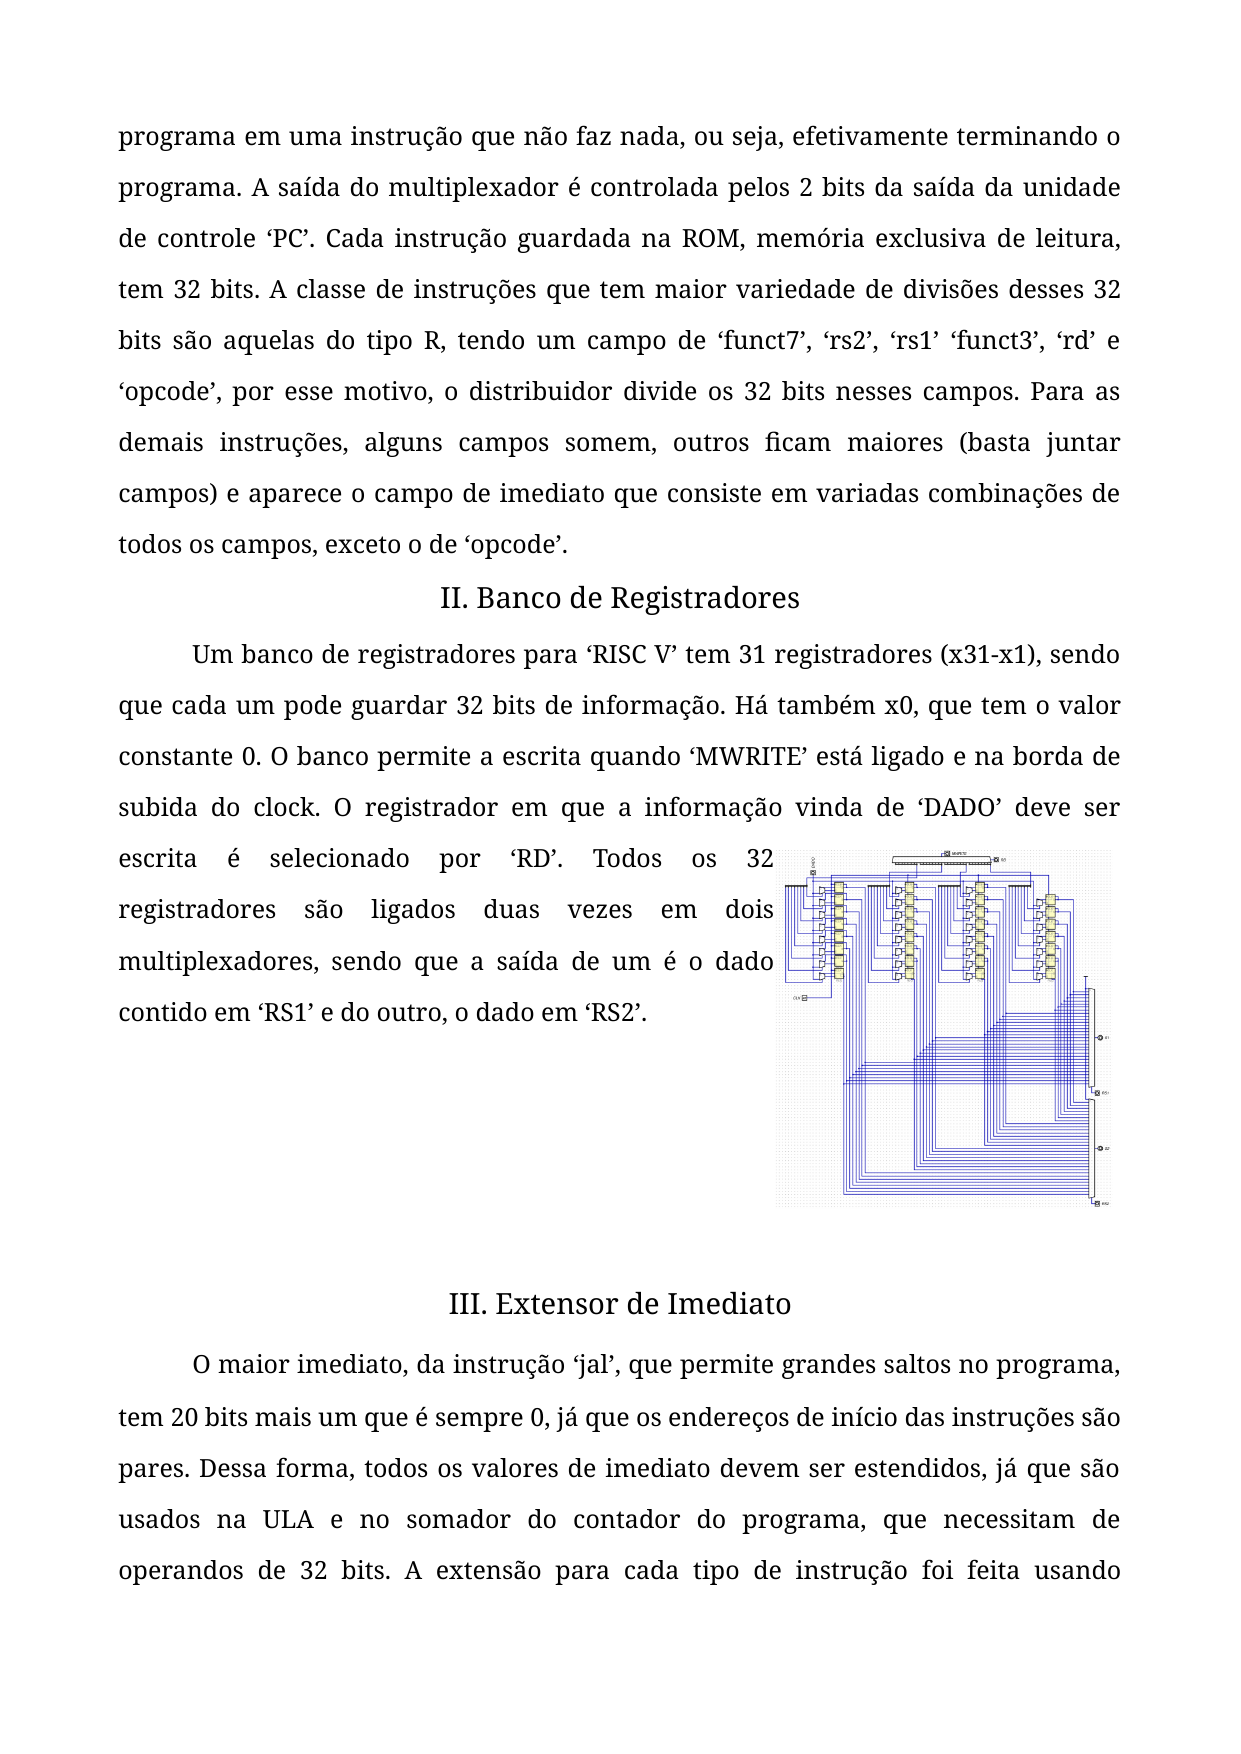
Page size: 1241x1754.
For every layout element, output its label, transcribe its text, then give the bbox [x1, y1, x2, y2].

text O maior imediato, da instrução ‘jal’, que permite grandes saltos no programa, tem 20 bits mais um que é sempre 0, já que os endereços de início das instruções são pares. Dessa forma, todos os valores de imediato devem ser estendidos, já que são usados na ULA e no somador do contador do programa, que necessitam de operandos de 32 bits. A extensão para cada tipo de instrução foi feita usando [118, 1343, 1122, 1587]
text programa em uma instrução que não faz nada, ou seja, efetivamente terminando o programa. A saída do multiplexador é controlada pelos 2 bits da saída da unidade de controle ‘PC’. Cada instrução guardada na ROM, memória exclusiva de leitura, tem 32 bits. A classe de instruções que tem maior variedade de divisões desses 32 bits são aquelas do tipo R, tendo um campo de ‘funct7’, ‘rs2’, ‘rs1’ ‘funct3’, ‘rd’ e ‘opcode’, por esse motivo, o distribuidor divide os 32 bits nesses campos. Para as demais instruções, alguns campos somem, outros ficam maiores (basta juntar campos) e aparece o campo de imediato que consiste em variadas combinações de todos os campos, exceto o de ‘opcode’. [118, 118, 1122, 561]
text II. Banco de Registradores [118, 577, 1122, 617]
text III. Extensor de Imediato [118, 1283, 1122, 1323]
text Um banco de registradores para ‘RISC V’ tem 31 registradores (x31-x1), sendo que cada um pode guardar 32 bits de informação. Há também x0, que tem o valor constante 0. O banco permite a escrita quando ‘MWRITE’ está ligado e na borda de subida do clock. O registrador em que a informação vinda de ‘DADO’ deve ser escrita é selecionado por ‘RD’. Todos os 32 registradores são ligados duas vezes em dois multiplexadores, sendo que a saída de um é o dado contido em ‘RS1’ e do outro, o dado em ‘RS2’. [118, 637, 1122, 1028]
picture [775, 850, 1113, 1209]
